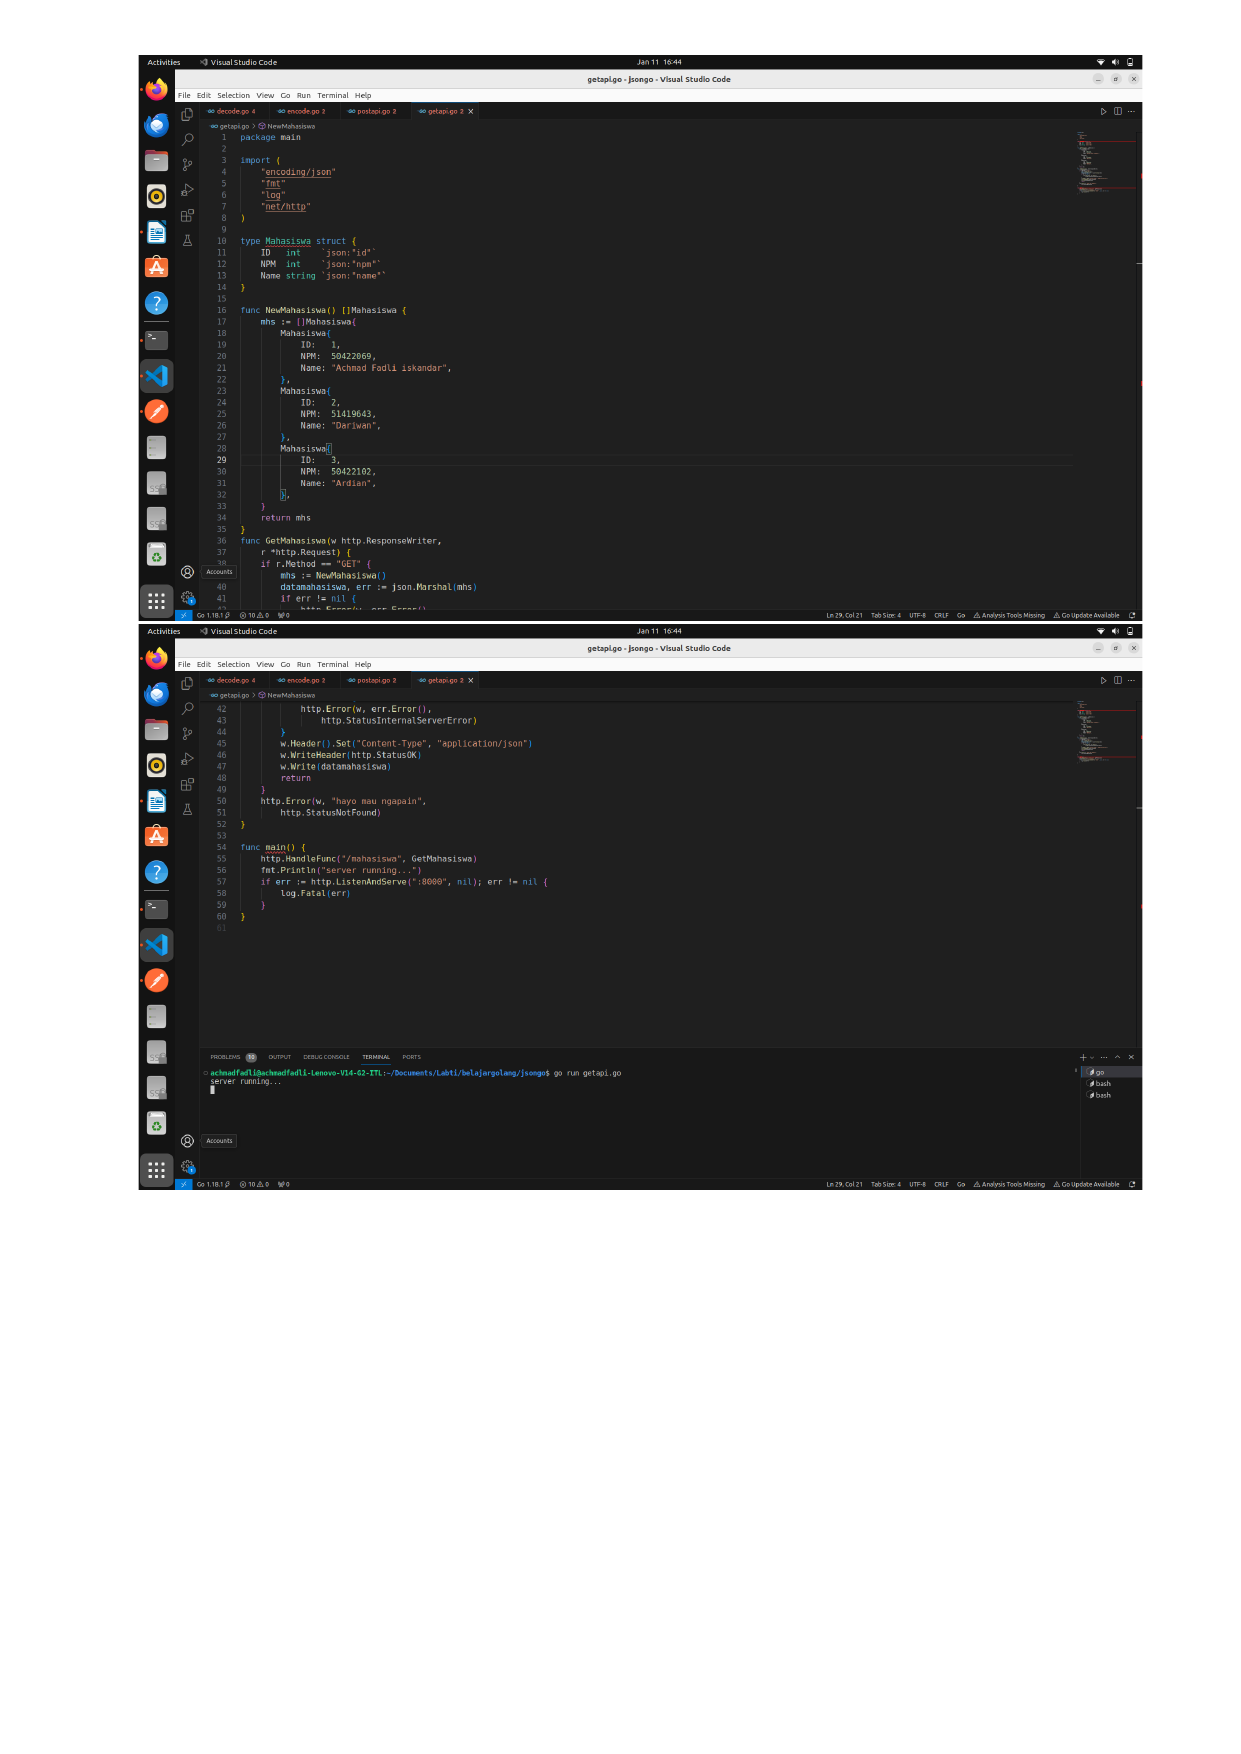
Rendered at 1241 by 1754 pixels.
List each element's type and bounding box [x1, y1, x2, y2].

picture [138, 55, 1143, 621]
picture [138, 624, 1143, 1190]
